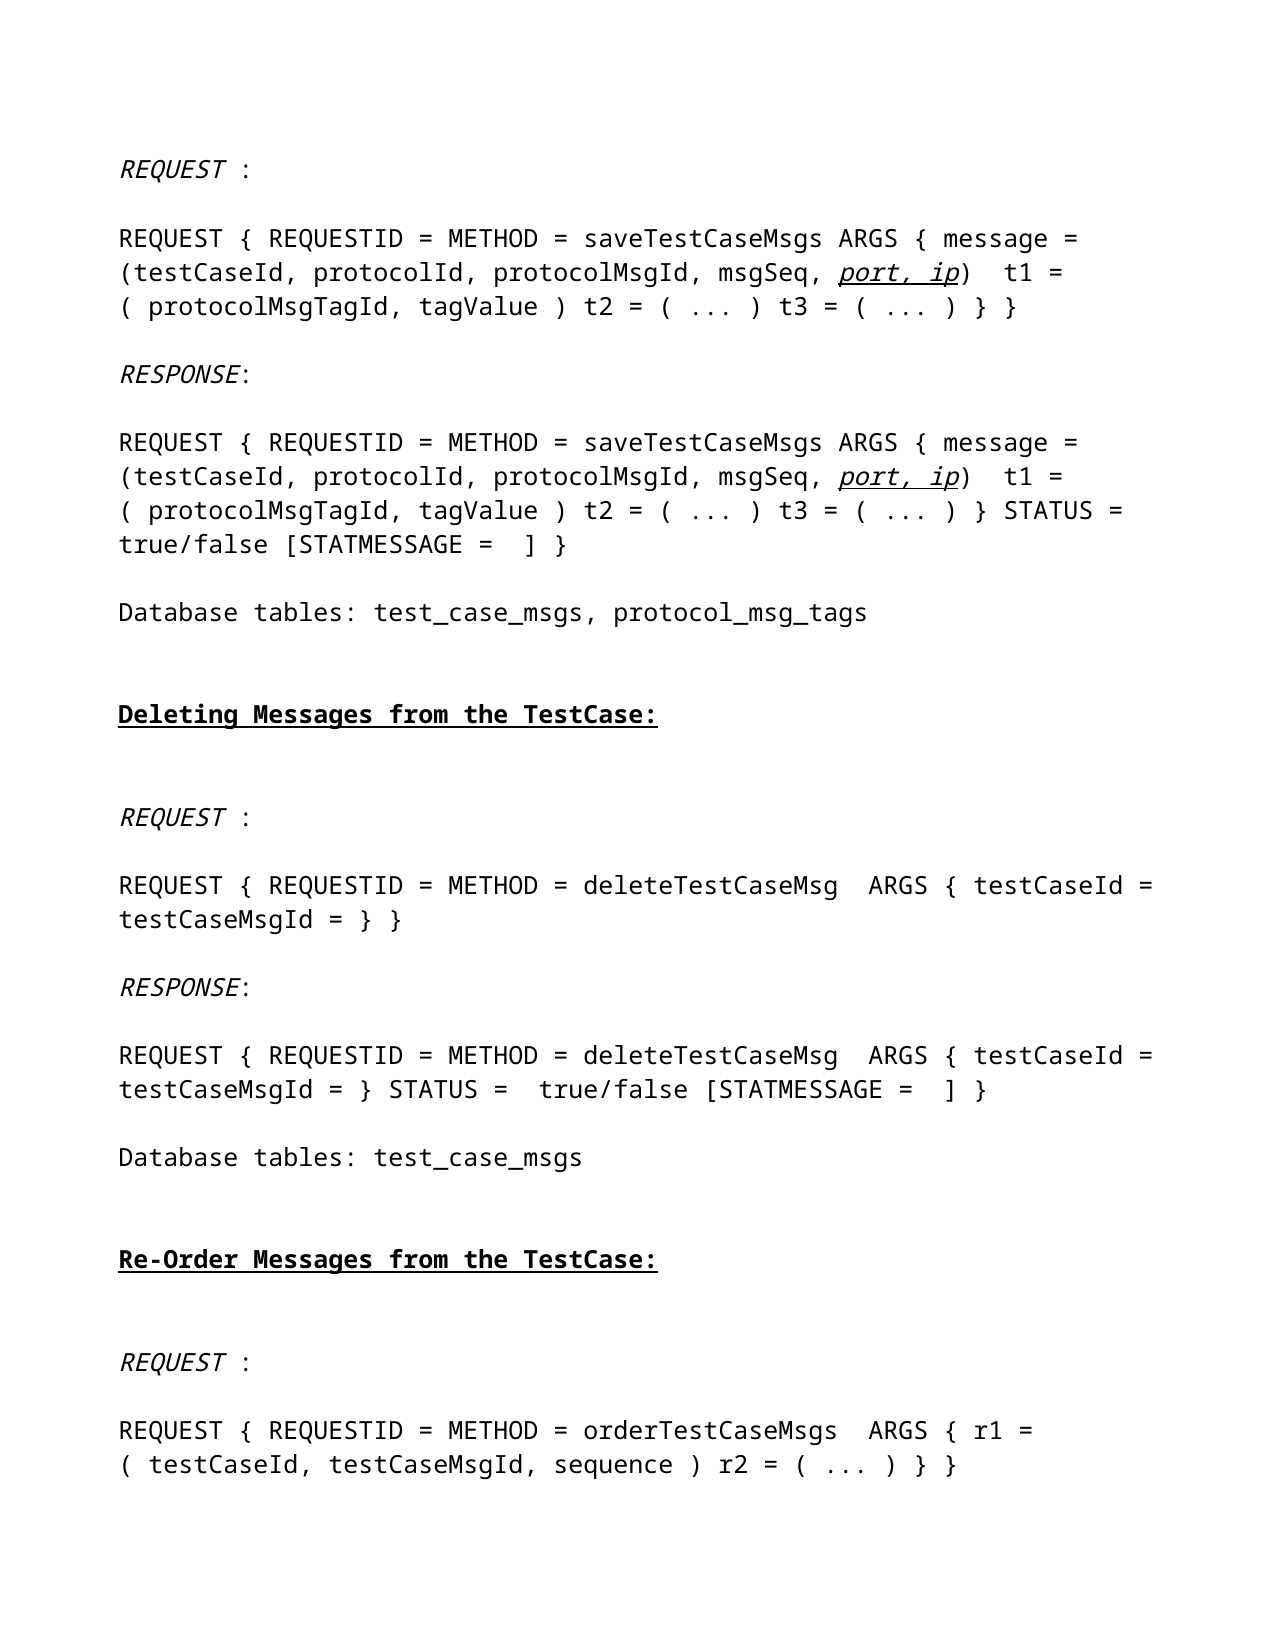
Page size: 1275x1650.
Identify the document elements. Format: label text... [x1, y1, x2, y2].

text REQUEST { REQUESTID = METHOD = saveTestCaseMsgs ARGS { message = (testCaseId, protocolId, protocolMsgId, msgSeq, port, ip) t1 = ( protocolMsgTagId, tagValue ) t2 = ( ... ) t3 = ( ... ) } STATUS = true/false [STATMESSAGE = ] } [118, 425, 1157, 561]
text REQUEST { REQUESTID = METHOD = deleteTestCaseMsg ARGS { testCaseId = testCaseMsgId = } STATUS = true/false [STATMESSAGE = ] } [118, 1038, 1157, 1106]
text Database tables: test_case_msgs [118, 1140, 1157, 1174]
text REQUEST { REQUESTID = METHOD = saveTestCaseMsgs ARGS { message = (testCaseId, protocolId, protocolMsgId, msgSeq, port, ip) t1 = ( protocolMsgTagId, tagValue ) t2 = ( ... ) t3 = ( ... ) } } [118, 220, 1157, 322]
text REQUEST : [118, 152, 1157, 186]
text REQUEST { REQUESTID = METHOD = orderTestCaseMsgs ARGS { r1 = ( testCaseId, testCaseMsgId, sequence ) r2 = ( ... ) } } [118, 1412, 1157, 1481]
text Deleting Messages from the TestCase: [118, 697, 1157, 731]
text RESPONSE: [118, 970, 1157, 1004]
text RESPONSE: [118, 357, 1157, 391]
text REQUEST { REQUESTID = METHOD = deleteTestCaseMsg ARGS { testCaseId = testCaseMsgId = } } [118, 867, 1157, 936]
text REQUEST : [118, 1344, 1157, 1378]
text REQUEST : [118, 799, 1157, 833]
text Database tables: test_case_msgs, protocol_msg_tags [118, 595, 1157, 629]
text Re-Order Messages from the TestCase: [118, 1242, 1157, 1276]
